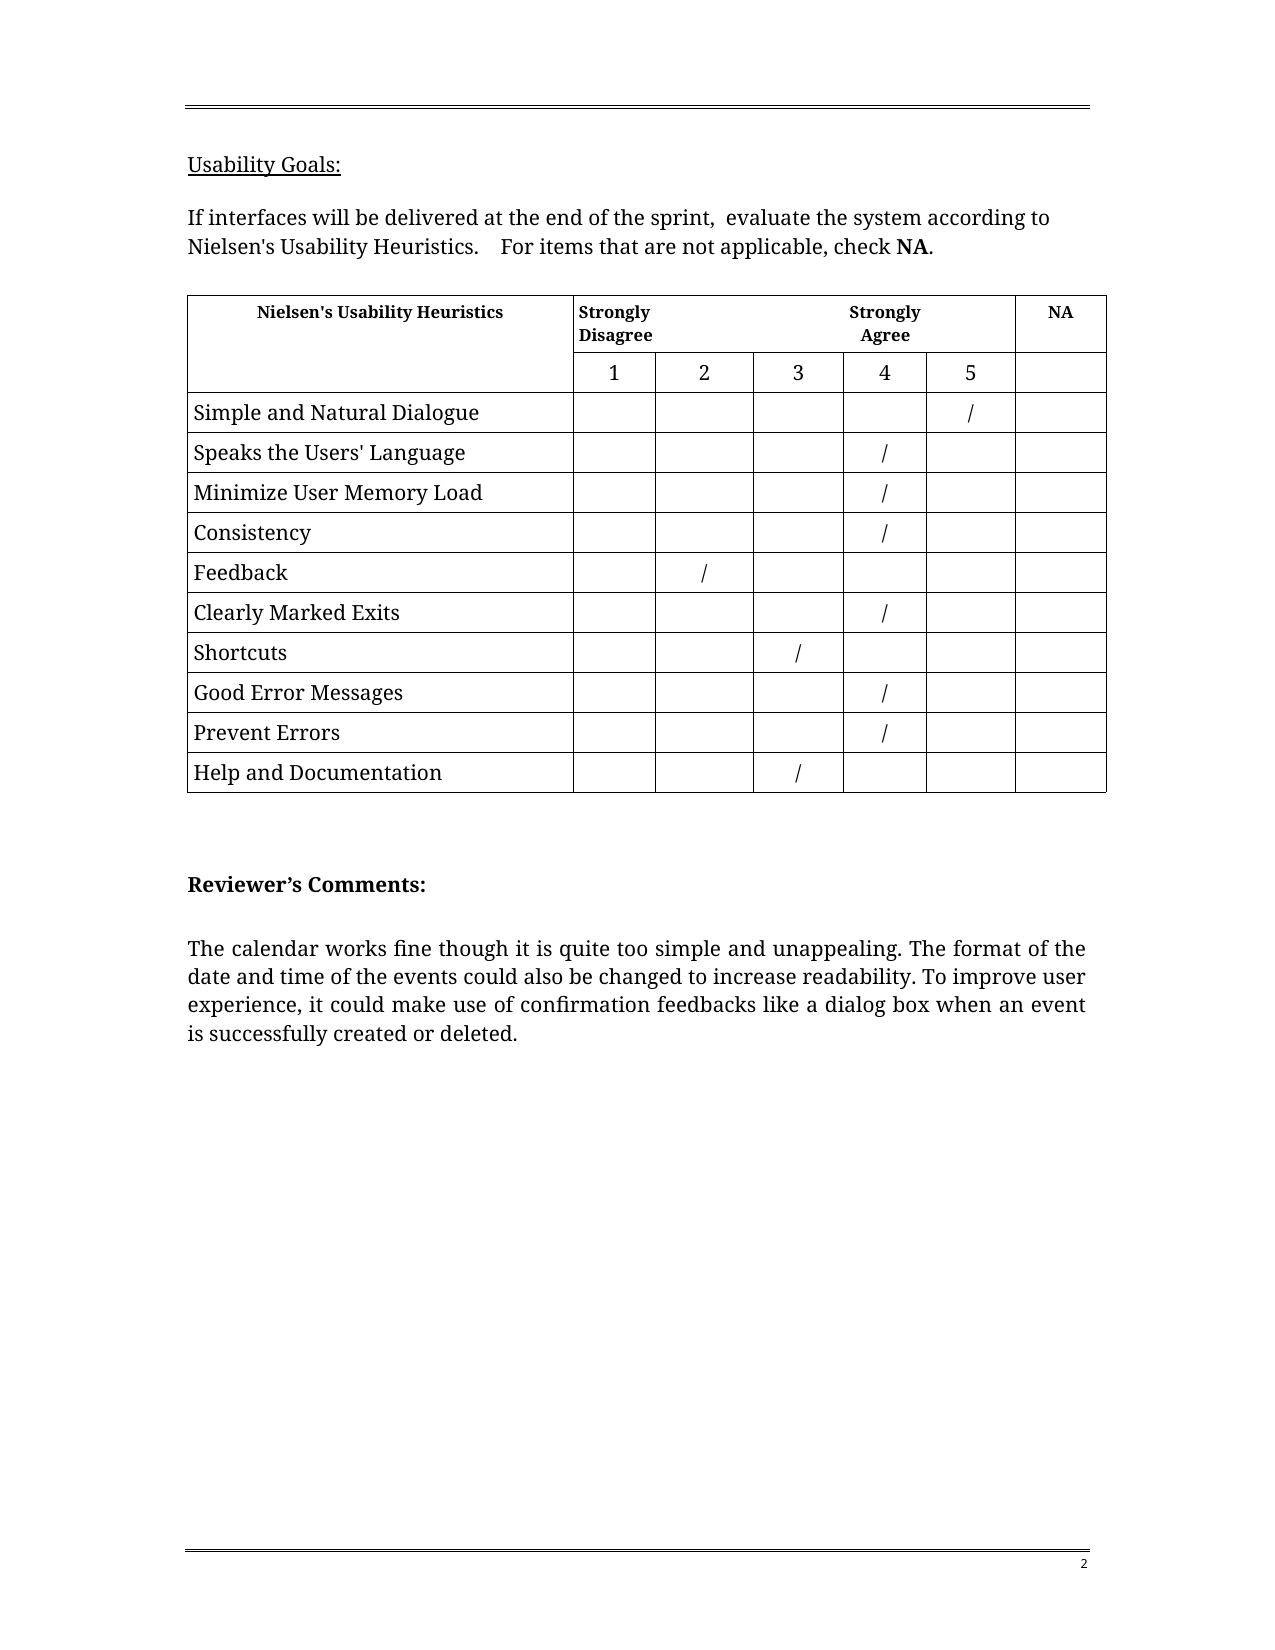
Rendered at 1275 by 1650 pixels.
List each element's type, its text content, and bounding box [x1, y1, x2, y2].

table_header Nielsen's Usability Heuristics [188, 296, 573, 392]
table_cell [574, 673, 655, 712]
table_cell [574, 713, 655, 752]
table_cell Prevent Errors [188, 713, 573, 752]
table_cell [1016, 633, 1106, 672]
table_cell [754, 513, 843, 552]
table_cell [574, 513, 655, 552]
table_cell [574, 473, 655, 512]
table_cell [844, 633, 926, 672]
table_cell [927, 633, 1015, 672]
table_cell [844, 393, 926, 432]
table_cell [656, 753, 753, 792]
table_cell [574, 753, 655, 792]
table_cell [754, 553, 843, 592]
table_cell [656, 633, 753, 672]
table_cell / [844, 473, 926, 512]
table_cell Shortcuts [188, 633, 573, 672]
table_cell [754, 593, 843, 632]
subtitle Reviewer’s Comments: [187, 871, 1087, 927]
table_cell [754, 393, 843, 432]
text Usability Goals: [187, 150, 1087, 178]
table_cell 5 [927, 353, 1015, 392]
table_cell [656, 593, 753, 632]
table_cell [574, 433, 655, 472]
table_header NA [1016, 296, 1106, 352]
table_cell / [754, 753, 843, 792]
table_cell Speaks the Users' Language [188, 433, 573, 472]
table_cell [656, 513, 753, 552]
table_cell [754, 433, 843, 472]
table_cell 2 [656, 353, 753, 392]
table_cell [927, 713, 1015, 752]
table_cell [1016, 353, 1106, 392]
table_cell 1 [574, 353, 655, 392]
table_cell Clearly Marked Exits [188, 593, 573, 632]
table_cell [927, 473, 1015, 512]
table_cell [844, 553, 926, 592]
table_cell [574, 593, 655, 632]
subtitle If interfaces will be delivered at the end of the sprint, evaluate the system according to Nielsen's Usability Heuristics. For items that are not applicable, check NA. [187, 203, 1087, 260]
text The calendar works fine though it is quite too simple and unappealing. The format of the date and time of the events could also be changed to increase readability. To improve user experience, it could make use of confirmation feedbacks like a dialog box when an event is successfully created or deleted. [187, 934, 1087, 1047]
table_cell / [656, 553, 753, 592]
table_cell Consistency [188, 513, 573, 552]
table_cell / [844, 593, 926, 632]
table_cell Help and Documentation [188, 753, 573, 792]
table_cell / [844, 673, 926, 712]
table_cell [927, 753, 1015, 792]
table_cell Simple and Natural Dialogue [188, 393, 573, 432]
table_cell [927, 593, 1015, 632]
table_cell / [927, 393, 1015, 432]
table_header Strongly Strongly Disagree Agree [574, 296, 1015, 352]
table_cell [1016, 393, 1106, 432]
table_cell [1016, 473, 1106, 512]
table_cell [754, 713, 843, 752]
table_cell [1016, 433, 1106, 472]
table_cell [1016, 593, 1106, 632]
table_cell [1016, 713, 1106, 752]
table_cell [927, 673, 1015, 712]
table_cell 3 [754, 353, 843, 392]
table_cell 4 [844, 353, 926, 392]
table_cell [1016, 673, 1106, 712]
table_cell Feedback [188, 553, 573, 592]
table_cell [574, 393, 655, 432]
table_cell [754, 673, 843, 712]
table_cell [574, 553, 655, 592]
table_cell Minimize User Memory Load [188, 473, 573, 512]
table_cell [656, 473, 753, 512]
table_cell [656, 433, 753, 472]
table_cell [927, 553, 1015, 592]
table_cell [1016, 553, 1106, 592]
table_cell [844, 753, 926, 792]
table_cell [656, 673, 753, 712]
table_cell [656, 713, 753, 752]
table_cell / [754, 633, 843, 672]
table_cell / [844, 433, 926, 472]
table_cell [1016, 513, 1106, 552]
table_cell [656, 393, 753, 432]
table_cell [927, 433, 1015, 472]
table_cell Good Error Messages [188, 673, 573, 712]
table_cell [574, 633, 655, 672]
table_cell / [844, 713, 926, 752]
table_cell / [844, 513, 926, 552]
table_cell [754, 473, 843, 512]
table_cell [927, 513, 1015, 552]
table_cell [1016, 753, 1106, 792]
